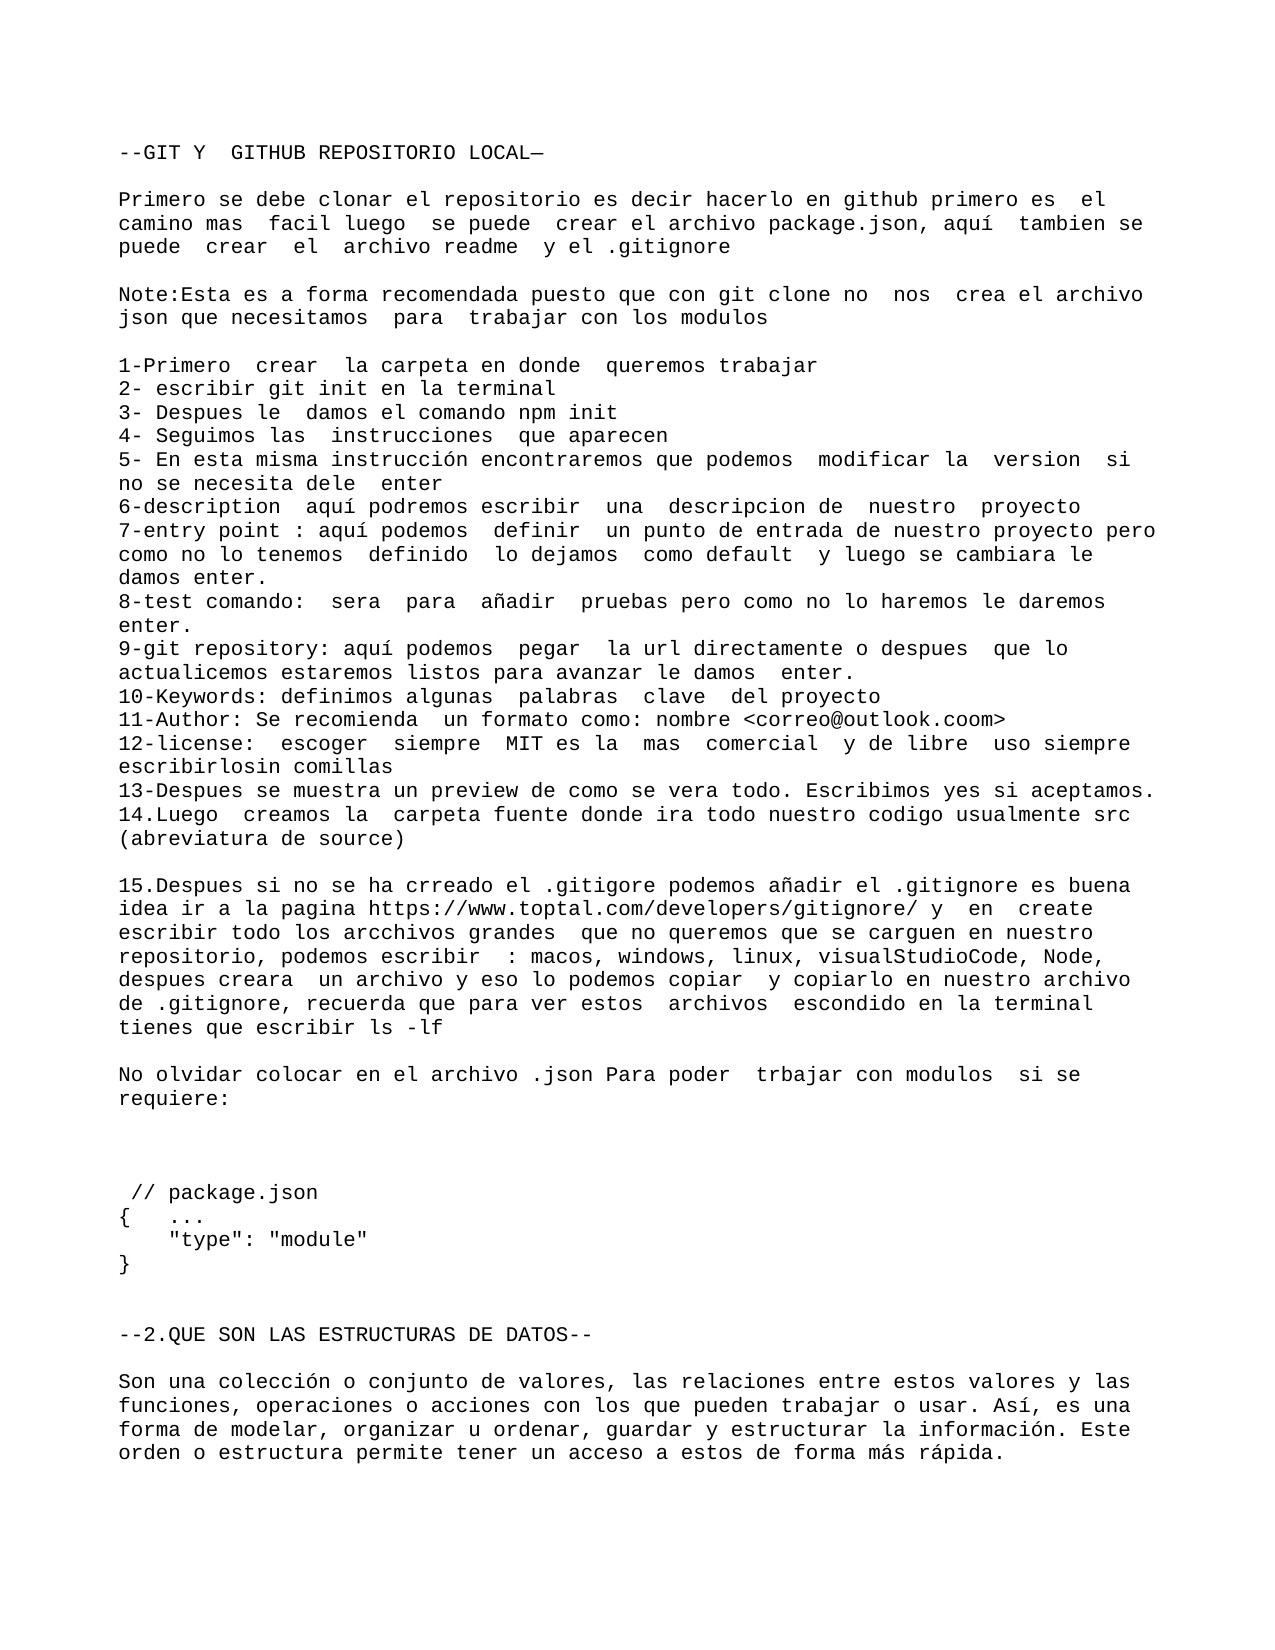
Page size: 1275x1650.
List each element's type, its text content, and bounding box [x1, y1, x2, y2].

text --2.QUE SON LAS ESTRUCTURAS DE DATOS-- [118, 1324, 1157, 1348]
text 12-license: escoger siempre MIT es la mas comercial y de libre uso siempre escribirlosin comillas [118, 733, 1157, 780]
text 6-description aquí podremos escribir una descripcion de nuestro proyecto [118, 496, 1157, 520]
text Son una colección o conjunto de valores, las relaciones entre estos valores y las funciones, operaciones o acciones con los que pueden trabajar o usar. Así, es una forma de modelar, organizar u ordenar, guardar y estructurar la información. Este orden o estructura permite tener un acceso a estos de forma más rápida. [118, 1371, 1157, 1466]
text 15.Despues si no se ha crreado el .gitigore podemos añadir el .gitignore es buena idea ir a la pagina https://www.toptal.com/developers/gitignore/ y en create escribir todo los arcchivos grandes que no queremos que se carguen en nuestro repositorio, podemos escribir : macos, windows, linux, visualStudioCode, Node, despues creara un archivo y eso lo podemos copiar y copiarlo en nuestro archivo de .gitignore, recuerda que para ver estos archivos escondido en la terminal tienes que escribir ls -lf [118, 875, 1157, 1040]
text 8-test comando: sera para añadir pruebas pero como no lo haremos le daremos enter. [118, 591, 1157, 638]
text { ... [118, 1206, 1157, 1229]
text Note:Esta es a forma recomendada puesto que con git clone no nos crea el archivo json que necesitamos para trabajar con los modulos [118, 284, 1157, 331]
text 9-git repository: aquí podemos pegar la url directamente o despues que lo actualicemos estaremos listos para avanzar le damos enter. [118, 638, 1157, 686]
text --GIT Y GITHUB REPOSITORIO LOCAL— [118, 142, 1157, 165]
text // package.json [118, 1182, 1157, 1206]
text 11-Author: Se recomienda un formato como: nombre <correo@outlook.coom> [118, 709, 1157, 733]
text 7-entry point : aquí podemos definir un punto de entrada de nuestro proyecto pero como no lo tenemos definido lo dejamos como default y luego se cambiara le damos enter. [118, 520, 1157, 591]
text } [118, 1253, 1157, 1277]
text 4- Seguimos las instrucciones que aparecen [118, 426, 1157, 449]
text 14.Luego creamos la carpeta fuente donde ira todo nuestro codigo usualmente src (abreviatura de source) [118, 804, 1157, 851]
text 3- Despues le damos el comando npm init [118, 402, 1157, 426]
text "type": "module" [118, 1229, 1157, 1253]
text No olvidar colocar en el archivo .json Para poder trbajar con modulos si se requiere: [118, 1064, 1157, 1111]
text Primero se debe clonar el repositorio es decir hacerlo en github primero es el camino mas facil luego se puede crear el archivo package.json, aquí tambien se puede crear el archivo readme y el .gitignore [118, 189, 1157, 260]
text 10-Keywords: definimos algunas palabras clave del proyecto [118, 686, 1157, 709]
text 5- En esta misma instrucción encontraremos que podemos modificar la version si no se necesita dele enter [118, 449, 1157, 496]
text 2- escribir git init en la terminal [118, 378, 1157, 402]
text 1-Primero crear la carpeta en donde queremos trabajar [118, 354, 1157, 378]
text 13-Despues se muestra un preview de como se vera todo. Escribimos yes si aceptamos. [118, 780, 1157, 804]
